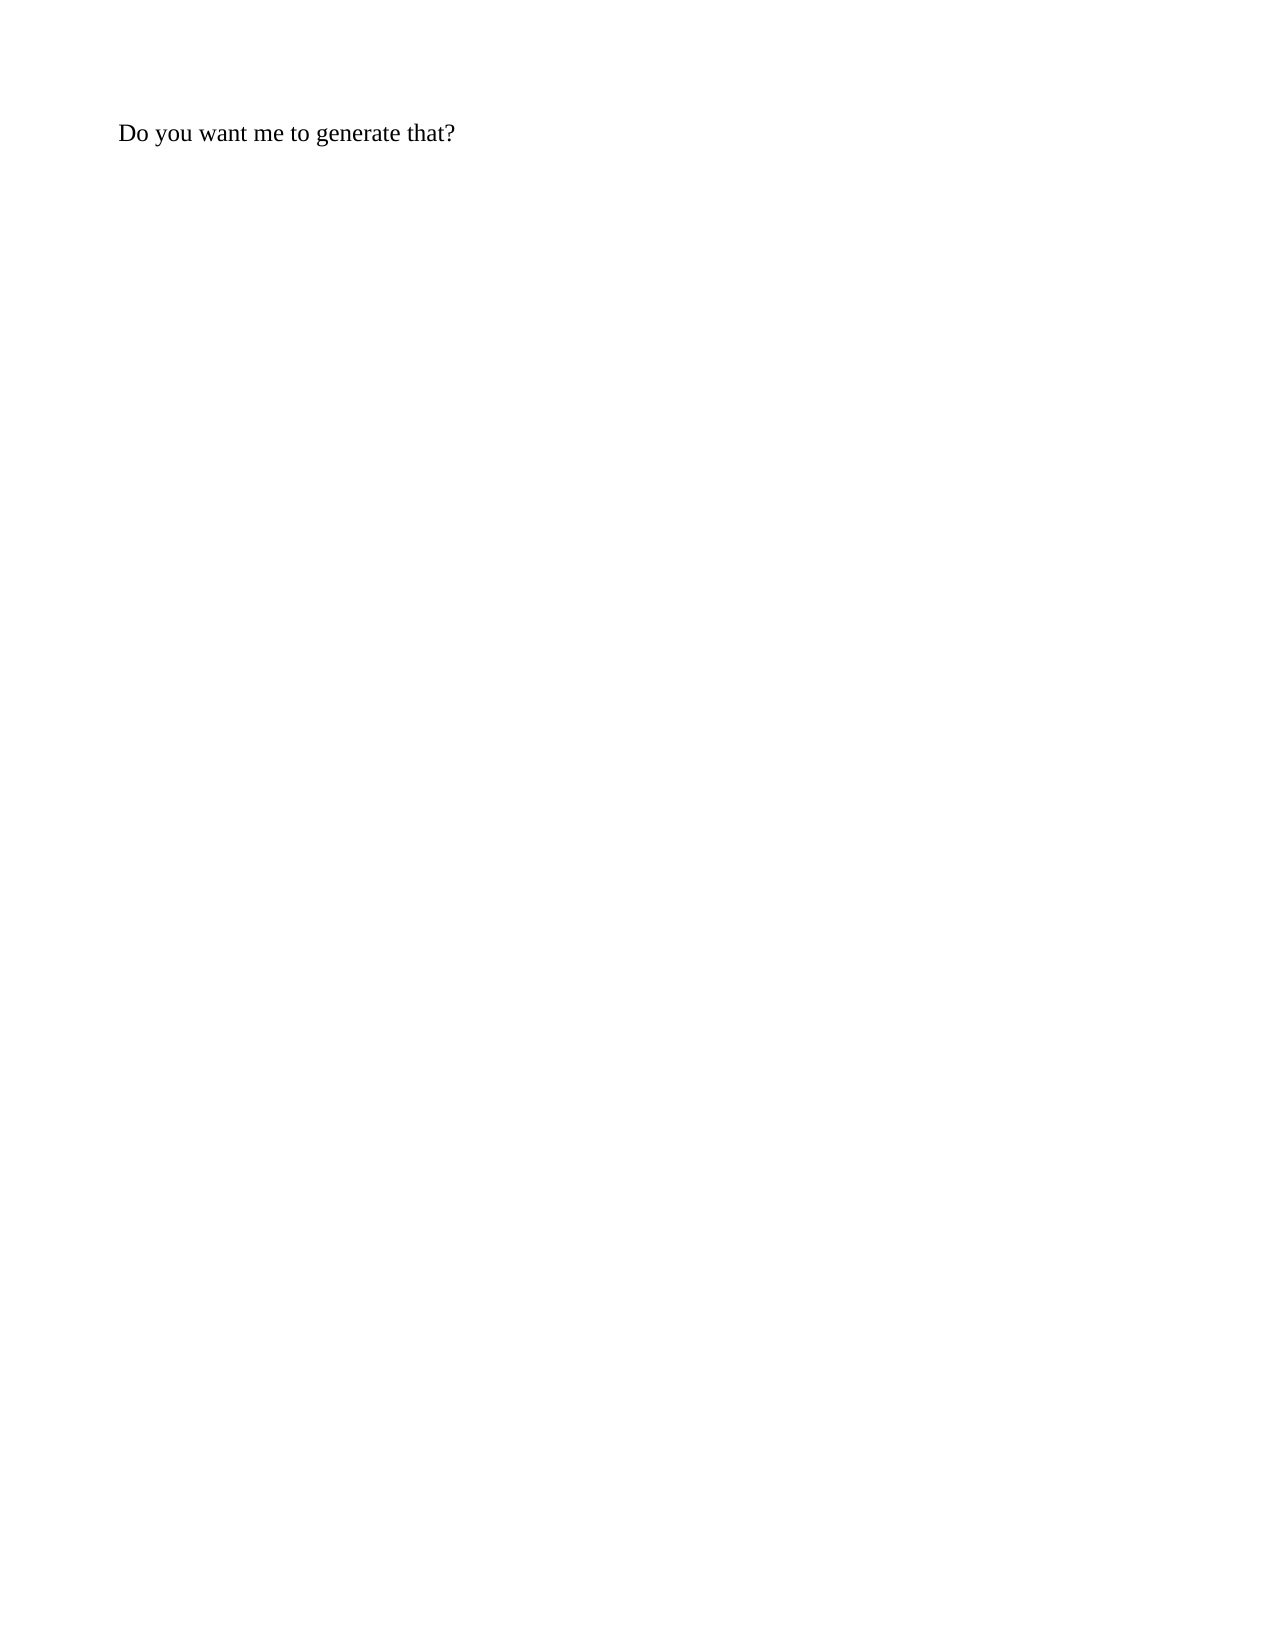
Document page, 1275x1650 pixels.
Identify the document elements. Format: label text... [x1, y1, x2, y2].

text Do you want me to generate that? [118, 118, 1157, 147]
